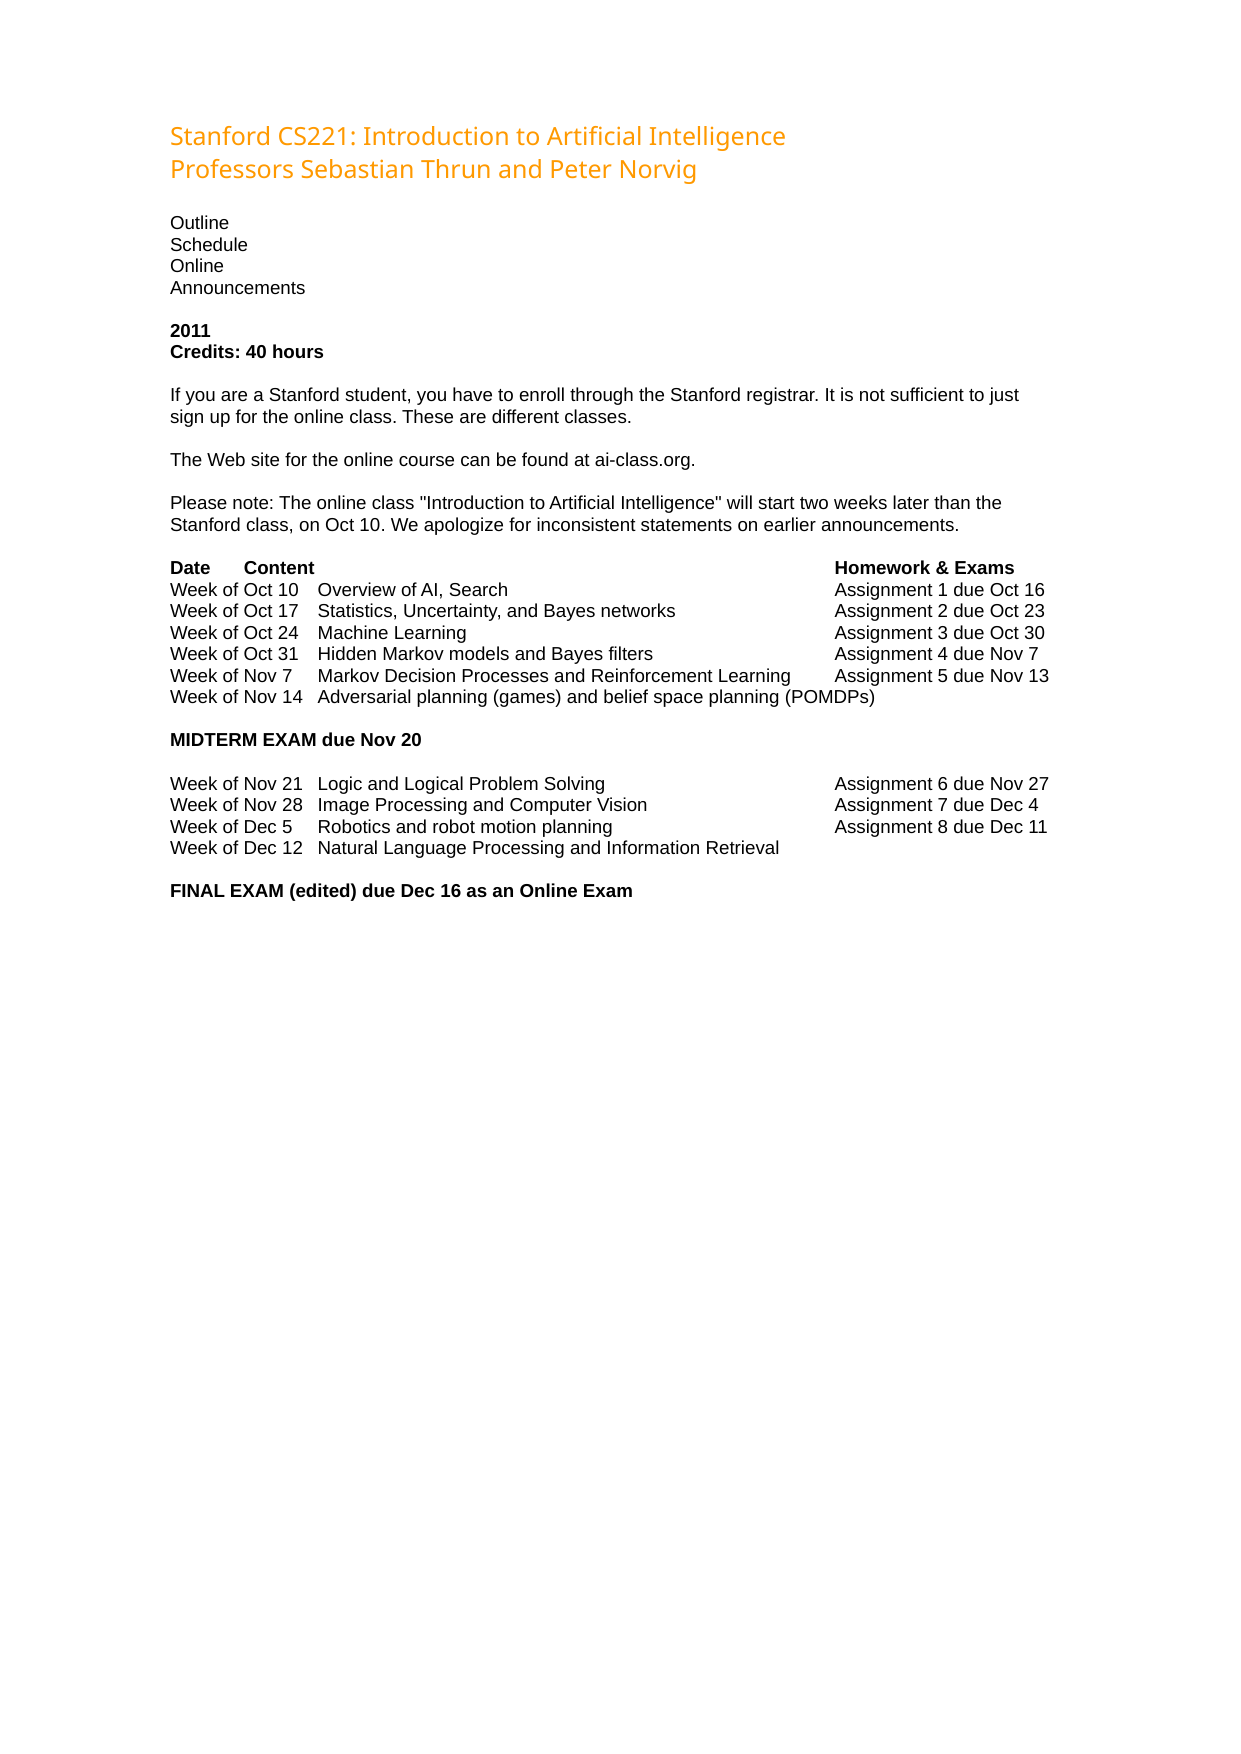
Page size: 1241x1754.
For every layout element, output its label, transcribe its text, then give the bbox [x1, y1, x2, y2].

text Professors Sebastian Thrun and Peter Norvig [170, 152, 1055, 186]
text Stanford CS221: Introduction to Artificial Intelligence [170, 118, 1055, 152]
text The Web site for the online course can be found at ai-class.org. [170, 449, 1055, 471]
text Online [170, 255, 1055, 276]
text Week of Dec 12 Natural Language Processing and Information Retrieval [170, 837, 1055, 859]
text Week of Oct 31 Hidden Markov models and Bayes filters Assignment 4 due Nov 7 [170, 643, 1055, 664]
text Week of Nov 21 Logic and Logical Problem Solving Assignment 6 due Nov 27 [170, 772, 1055, 794]
text Announcements [170, 276, 1055, 298]
text Schedule [170, 233, 1055, 255]
text Week of Nov 14 Adversarial planning (games) and belief space planning (POMDPs) [170, 686, 1055, 708]
text Week of Oct 17 Statistics, Uncertainty, and Bayes networks Assignment 2 due Oct 23 [170, 600, 1055, 621]
text Date Content Homework & Exams [170, 557, 1055, 578]
text FINAL EXAM (edited) due Dec 16 as an Online Exam [170, 880, 1055, 902]
text If you are a Stanford student, you have to enroll through the Stanford registrar. It is not sufficient to just sign up for the online class. These are different classes. [170, 384, 1055, 427]
text Week of Nov 7 Markov Decision Processes and Reinforcement Learning Assignment 5 due Nov 13 [170, 664, 1055, 686]
text MIDTERM EXAM due Nov 20 [170, 729, 1055, 751]
text Week of Dec 5 Robotics and robot motion planning Assignment 8 due Dec 11 [170, 816, 1055, 837]
text Week of Nov 28 Image Processing and Computer Vision Assignment 7 due Dec 4 [170, 794, 1055, 816]
text 2011 [170, 319, 1055, 341]
text Please note: The online class "Introduction to Artificial Intelligence" will start two weeks later than the Stanford class, on Oct 10. We apologize for inconsistent statements on earlier announcements. [170, 492, 1055, 535]
text Week of Oct 24 Machine Learning Assignment 3 due Oct 30 [170, 621, 1055, 643]
text Credits: 40 hours [170, 341, 1055, 363]
text Outline [170, 212, 1055, 233]
text Week of Oct 10 Overview of AI, Search Assignment 1 due Oct 16 [170, 578, 1055, 600]
